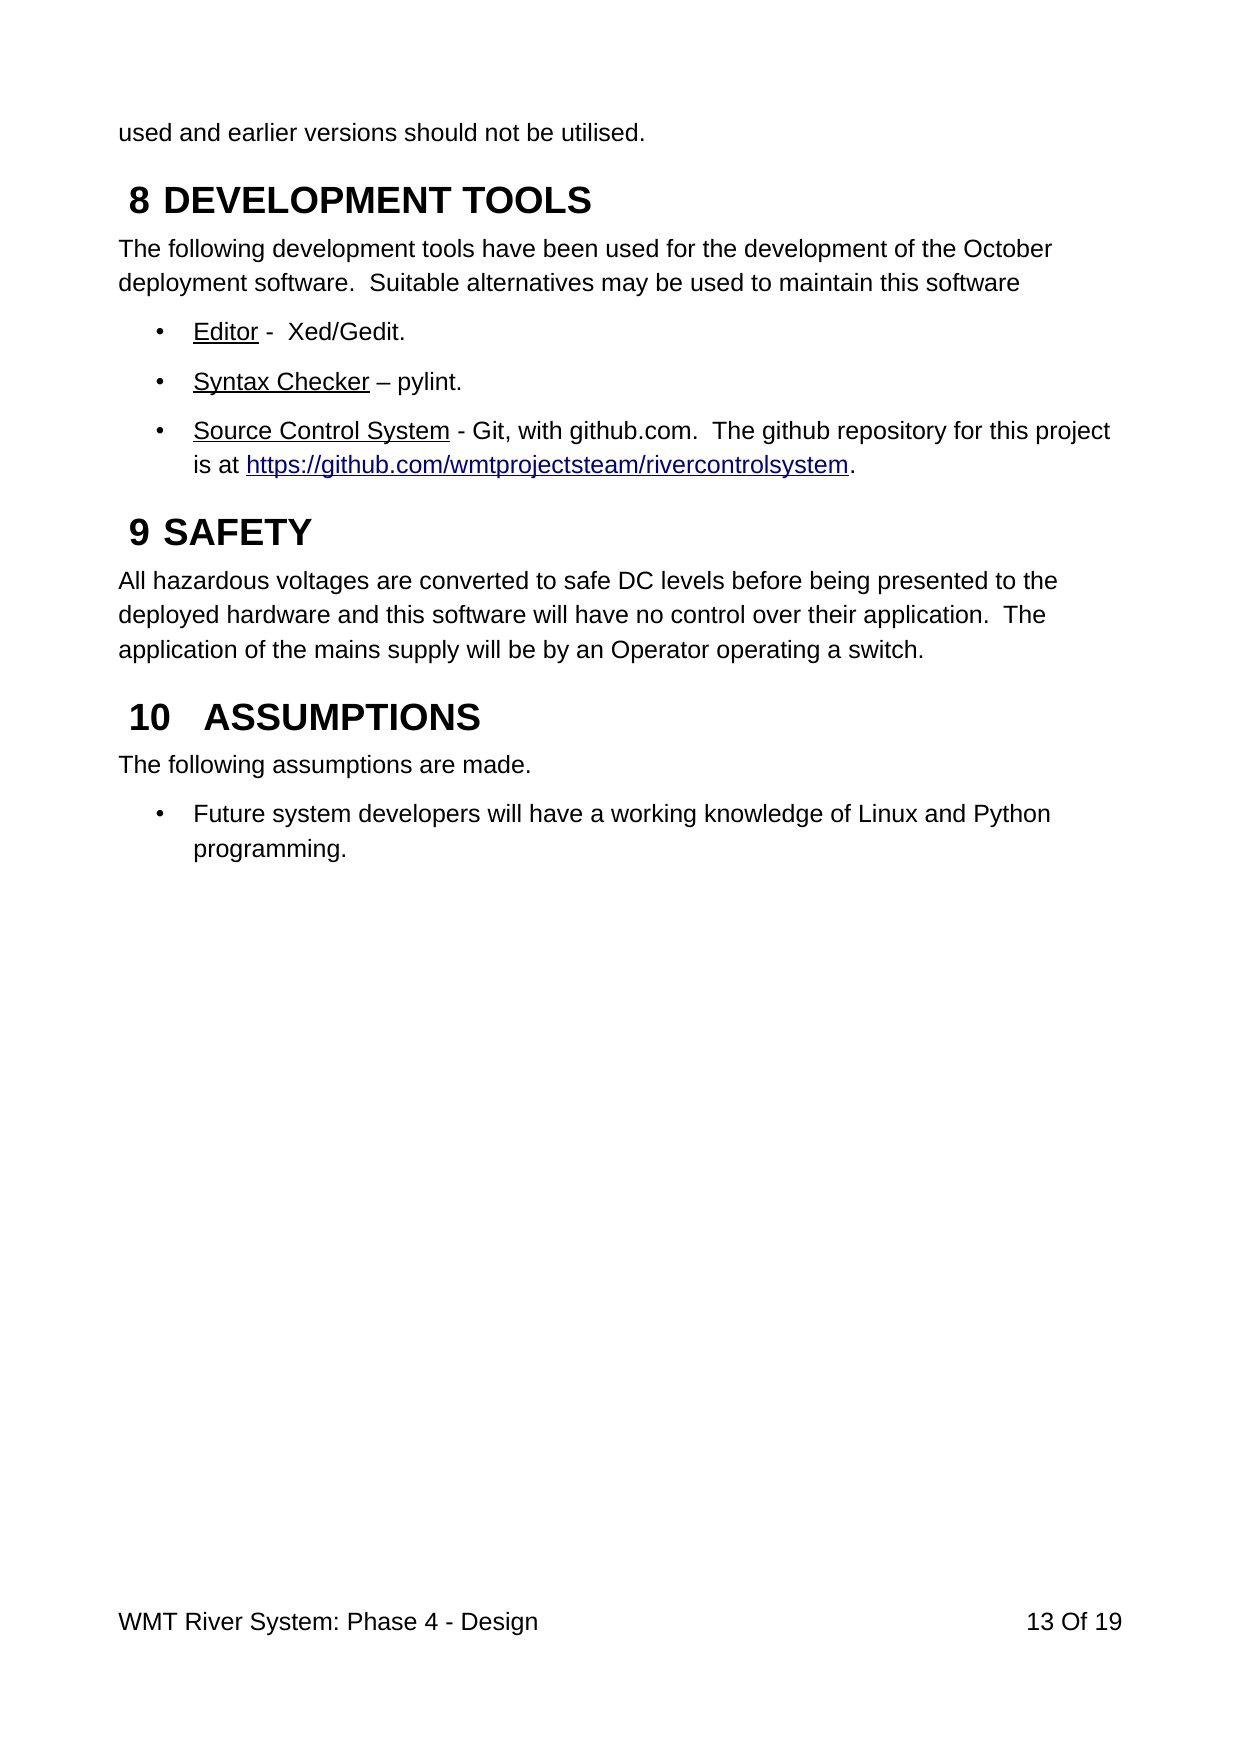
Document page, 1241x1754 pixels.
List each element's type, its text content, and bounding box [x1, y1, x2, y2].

text used and earlier versions should not be utilised. [118, 118, 1122, 147]
list Future system developers will have a working knowledge of Linux and Python programming. [156, 799, 1122, 863]
text The following assumptions are made. [118, 750, 1122, 779]
subtitle SAFETY [118, 510, 1122, 553]
text The following development tools have been used for the development of the October deployment software. Suitable alternatives may be used to maintain this software [118, 234, 1122, 297]
list Syntax Checker – pylint. [156, 366, 1122, 395]
list Source Control System - Git, with github.com. The github repository for this project is at https://github.com/wmtprojectsteam/rivercontrolsystem. [156, 416, 1122, 479]
list Editor - Xed/Gedit. [156, 317, 1122, 346]
subtitle DEVELOPMENT TOOLS [118, 178, 1122, 221]
text All hazardous voltages are converted to safe DC levels before being presented to the deployed hardware and this software will have no control over their application. The application of the mains supply will be by an Operator operating a switch. [118, 566, 1122, 663]
subtitle ASSUMPTIONS [118, 694, 1122, 738]
